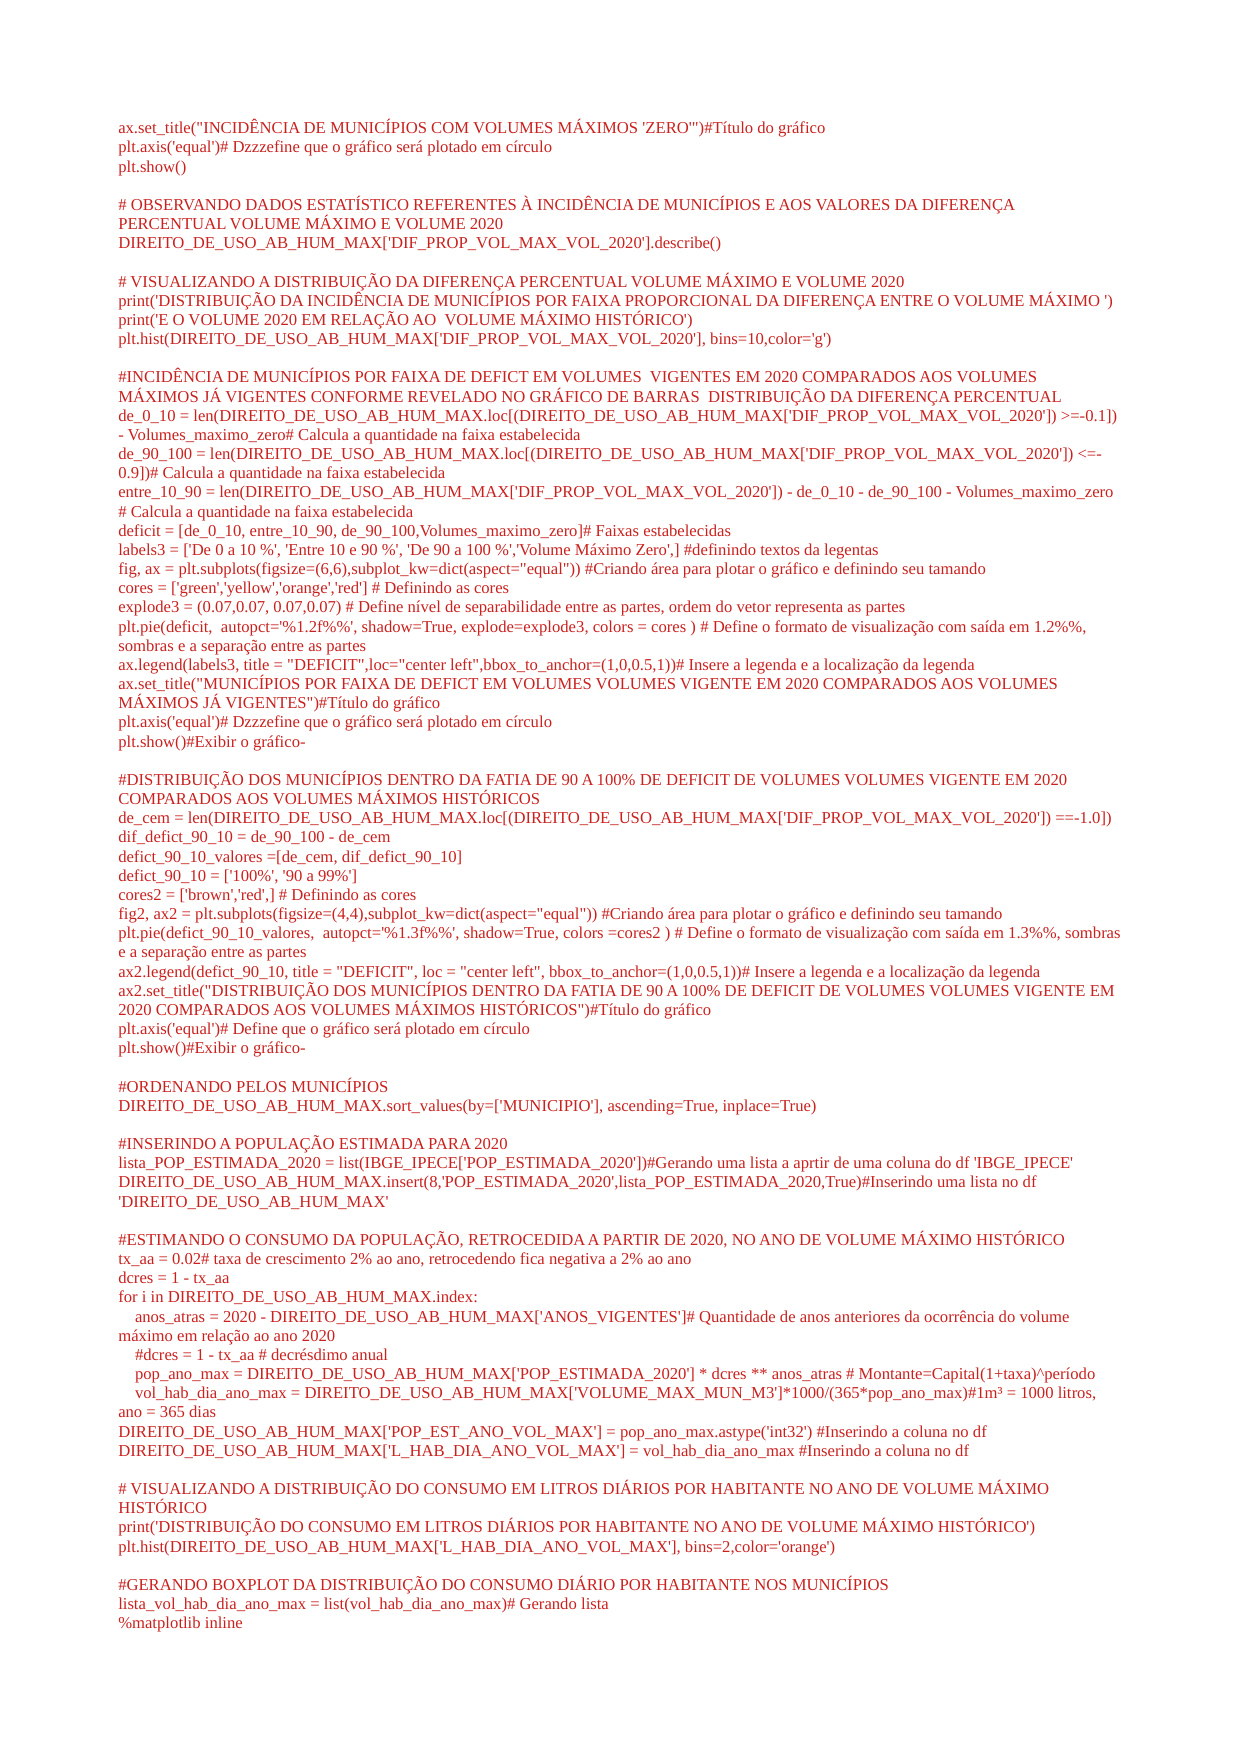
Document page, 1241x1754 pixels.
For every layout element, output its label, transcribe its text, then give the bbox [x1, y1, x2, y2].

text plt.pie(defict_90_10_valores, autopct='%1.3f%%', shadow=True, colors =cores2 ) # Define o formato de visualização com saída em 1.3%%, sombras e a separação entre as partes [118, 923, 1122, 961]
text plt.show()#Exibir o gráfico- [118, 1038, 1122, 1057]
text for i in DIREITO_DE_USO_AB_HUM_MAX.index: [118, 1287, 1122, 1306]
text cores = ['green','yellow','orange','red'] # Definindo as cores [118, 578, 1122, 597]
text # VISUALIZANDO A DISTRIBUIÇÃO DO CONSUMO EM LITROS DIÁRIOS POR HABITANTE NO ANO DE VOLUME MÁXIMO HISTÓRICO [118, 1479, 1122, 1517]
text plt.show() [118, 156, 1122, 176]
text DIREITO_DE_USO_AB_HUM_MAX.sort_values(by=['MUNICIPIO'], ascending=True, inplace=True) [118, 1096, 1122, 1115]
text plt.axis('equal')# Dzzzefine que o gráfico será plotado em círculo [118, 137, 1122, 156]
text ax.legend(labels3, title = "DEFICIT",loc="center left",bbox_to_anchor=(1,0,0.5,1))# Insere a legenda e a localização da legenda [118, 655, 1122, 674]
text de_0_10 = len(DIREITO_DE_USO_AB_HUM_MAX.loc[(DIREITO_DE_USO_AB_HUM_MAX['DIF_PROP_VOL_MAX_VOL_2020']) >=-0.1]) - Volumes_maximo_zero# Calcula a quantidade na faixa estabelecida [118, 406, 1122, 444]
text deficit = [de_0_10, entre_10_90, de_90_100,Volumes_maximo_zero]# Faixas estabelecidas [118, 521, 1122, 540]
text ax.set_title("INCIDÊNCIA DE MUNICÍPIOS COM VOLUMES MÁXIMOS 'ZERO'")#Título do gráfico [118, 118, 1122, 137]
text #dcres = 1 - tx_aa # decrésdimo anual [118, 1345, 1122, 1364]
text plt.hist(DIREITO_DE_USO_AB_HUM_MAX['DIF_PROP_VOL_MAX_VOL_2020'], bins=10,color='g') [118, 329, 1122, 348]
text vol_hab_dia_ano_max = DIREITO_DE_USO_AB_HUM_MAX['VOLUME_MAX_MUN_M3']*1000/(365*pop_ano_max)#1m³ = 1000 litros, ano = 365 dias [118, 1383, 1122, 1421]
text labels3 = ['De 0 a 10 %', 'Entre 10 e 90 %', 'De 90 a 100 %','Volume Máximo Zero',] #definindo textos da legentas [118, 540, 1122, 559]
text #ORDENANDO PELOS MUNICÍPIOS [118, 1076, 1122, 1096]
text print('DISTRIBUIÇÃO DA INCIDÊNCIA DE MUNICÍPIOS POR FAIXA PROPORCIONAL DA DIFERENÇA ENTRE O VOLUME MÁXIMO ') [118, 291, 1122, 310]
text de_cem = len(DIREITO_DE_USO_AB_HUM_MAX.loc[(DIREITO_DE_USO_AB_HUM_MAX['DIF_PROP_VOL_MAX_VOL_2020']) ==-1.0]) [118, 808, 1122, 827]
text %matplotlib inline [118, 1613, 1122, 1632]
text print('DISTRIBUIÇÃO DO CONSUMO EM LITROS DIÁRIOS POR HABITANTE NO ANO DE VOLUME MÁXIMO HISTÓRICO') [118, 1517, 1122, 1536]
text lista_vol_hab_dia_ano_max = list(vol_hab_dia_ano_max)# Gerando lista [118, 1594, 1122, 1613]
text cores2 = ['brown','red',] # Definindo as cores [118, 885, 1122, 904]
text DIREITO_DE_USO_AB_HUM_MAX.insert(8,'POP_ESTIMADA_2020',lista_POP_ESTIMADA_2020,True)#Inserindo uma lista no df 'DIREITO_DE_USO_AB_HUM_MAX' [118, 1172, 1122, 1211]
text pop_ano_max = DIREITO_DE_USO_AB_HUM_MAX['POP_ESTIMADA_2020'] * dcres ** anos_atras # Montante=Capital(1+taxa)^período [118, 1364, 1122, 1383]
text de_90_100 = len(DIREITO_DE_USO_AB_HUM_MAX.loc[(DIREITO_DE_USO_AB_HUM_MAX['DIF_PROP_VOL_MAX_VOL_2020']) <=-0.9])# Calcula a quantidade na faixa estabelecida [118, 444, 1122, 482]
text DIREITO_DE_USO_AB_HUM_MAX['DIF_PROP_VOL_MAX_VOL_2020'].describe() [118, 233, 1122, 252]
text #INCIDÊNCIA DE MUNICÍPIOS POR FAIXA DE DEFICT EM VOLUMES VIGENTES EM 2020 COMPARADOS AOS VOLUMES MÁXIMOS JÁ VIGENTES CONFORME REVELADO NO GRÁFICO DE BARRAS DISTRIBUIÇÃO DA DIFERENÇA PERCENTUAL [118, 367, 1122, 406]
text dcres = 1 - tx_aa [118, 1268, 1122, 1287]
text DIREITO_DE_USO_AB_HUM_MAX['L_HAB_DIA_ANO_VOL_MAX'] = vol_hab_dia_ano_max #Inserindo a coluna no df [118, 1441, 1122, 1460]
text tx_aa = 0.02# taxa de crescimento 2% ao ano, retrocedendo fica negativa a 2% ao ano [118, 1249, 1122, 1268]
text ax.set_title("MUNICÍPIOS POR FAIXA DE DEFICT EM VOLUMES VOLUMES VIGENTE EM 2020 COMPARADOS AOS VOLUMES MÁXIMOS JÁ VIGENTES")#Título do gráfico [118, 674, 1122, 712]
text #GERANDO BOXPLOT DA DISTRIBUIÇÃO DO CONSUMO DIÁRIO POR HABITANTE NOS MUNICÍPIOS [118, 1575, 1122, 1594]
text # OBSERVANDO DADOS ESTATÍSTICO REFERENTES À INCIDÊNCIA DE MUNICÍPIOS E AOS VALORES DA DIFERENÇA PERCENTUAL VOLUME MÁXIMO E VOLUME 2020 [118, 195, 1122, 233]
text plt.show()#Exibir o gráfico- [118, 731, 1122, 751]
text dif_defict_90_10 = de_90_100 - de_cem [118, 827, 1122, 846]
text #INSERINDO A POPULAÇÃO ESTIMADA PARA 2020 [118, 1134, 1122, 1153]
text defict_90_10 = ['100%', '90 a 99%'] [118, 866, 1122, 885]
text defict_90_10_valores =[de_cem, dif_defict_90_10] [118, 846, 1122, 866]
text print('E O VOLUME 2020 EM RELAÇÃO AO VOLUME MÁXIMO HISTÓRICO') [118, 310, 1122, 329]
text plt.hist(DIREITO_DE_USO_AB_HUM_MAX['L_HAB_DIA_ANO_VOL_MAX'], bins=2,color='orange') [118, 1536, 1122, 1556]
text DIREITO_DE_USO_AB_HUM_MAX['POP_EST_ANO_VOL_MAX'] = pop_ano_max.astype('int32') #Inserindo a coluna no df [118, 1421, 1122, 1441]
text fig2, ax2 = plt.subplots(figsize=(4,4),subplot_kw=dict(aspect="equal")) #Criando área para plotar o gráfico e definindo seu tamando [118, 904, 1122, 923]
text #ESTIMANDO O CONSUMO DA POPULAÇÃO, RETROCEDIDA A PARTIR DE 2020, NO ANO DE VOLUME MÁXIMO HISTÓRICO [118, 1230, 1122, 1249]
text explode3 = (0.07,0.07, 0.07,0.07) # Define nível de separabilidade entre as partes, ordem do vetor representa as partes [118, 597, 1122, 616]
text # VISUALIZANDO A DISTRIBUIÇÃO DA DIFERENÇA PERCENTUAL VOLUME MÁXIMO E VOLUME 2020 [118, 271, 1122, 291]
text entre_10_90 = len(DIREITO_DE_USO_AB_HUM_MAX['DIF_PROP_VOL_MAX_VOL_2020']) - de_0_10 - de_90_100 - Volumes_maximo_zero # Calcula a quantidade na faixa estabelecida [118, 482, 1122, 521]
text #DISTRIBUIÇÃO DOS MUNICÍPIOS DENTRO DA FATIA DE 90 A 100% DE DEFICIT DE VOLUMES VOLUMES VIGENTE EM 2020 COMPARADOS AOS VOLUMES MÁXIMOS HISTÓRICOS [118, 770, 1122, 808]
text fig, ax = plt.subplots(figsize=(6,6),subplot_kw=dict(aspect="equal")) #Criando área para plotar o gráfico e definindo seu tamando [118, 559, 1122, 578]
text lista_POP_ESTIMADA_2020 = list(IBGE_IPECE['POP_ESTIMADA_2020'])#Gerando uma lista a aprtir de uma coluna do df 'IBGE_IPECE' [118, 1153, 1122, 1172]
text ax2.legend(defict_90_10, title = "DEFICIT", loc = "center left", bbox_to_anchor=(1,0,0.5,1))# Insere a legenda e a localização da legenda [118, 961, 1122, 981]
text anos_atras = 2020 - DIREITO_DE_USO_AB_HUM_MAX['ANOS_VIGENTES']# Quantidade de anos anteriores da ocorrência do volume máximo em relação ao ano 2020 [118, 1306, 1122, 1345]
text plt.pie(deficit, autopct='%1.2f%%', shadow=True, explode=explode3, colors = cores ) # Define o formato de visualização com saída em 1.2%%, sombras e a separação entre as partes [118, 616, 1122, 655]
text plt.axis('equal')# Define que o gráfico será plotado em círculo [118, 1019, 1122, 1038]
text ax2.set_title("DISTRIBUIÇÃO DOS MUNICÍPIOS DENTRO DA FATIA DE 90 A 100% DE DEFICIT DE VOLUMES VOLUMES VIGENTE EM 2020 COMPARADOS AOS VOLUMES MÁXIMOS HISTÓRICOS")#Título do gráfico [118, 981, 1122, 1019]
text plt.axis('equal')# Dzzzefine que o gráfico será plotado em círculo [118, 712, 1122, 731]
